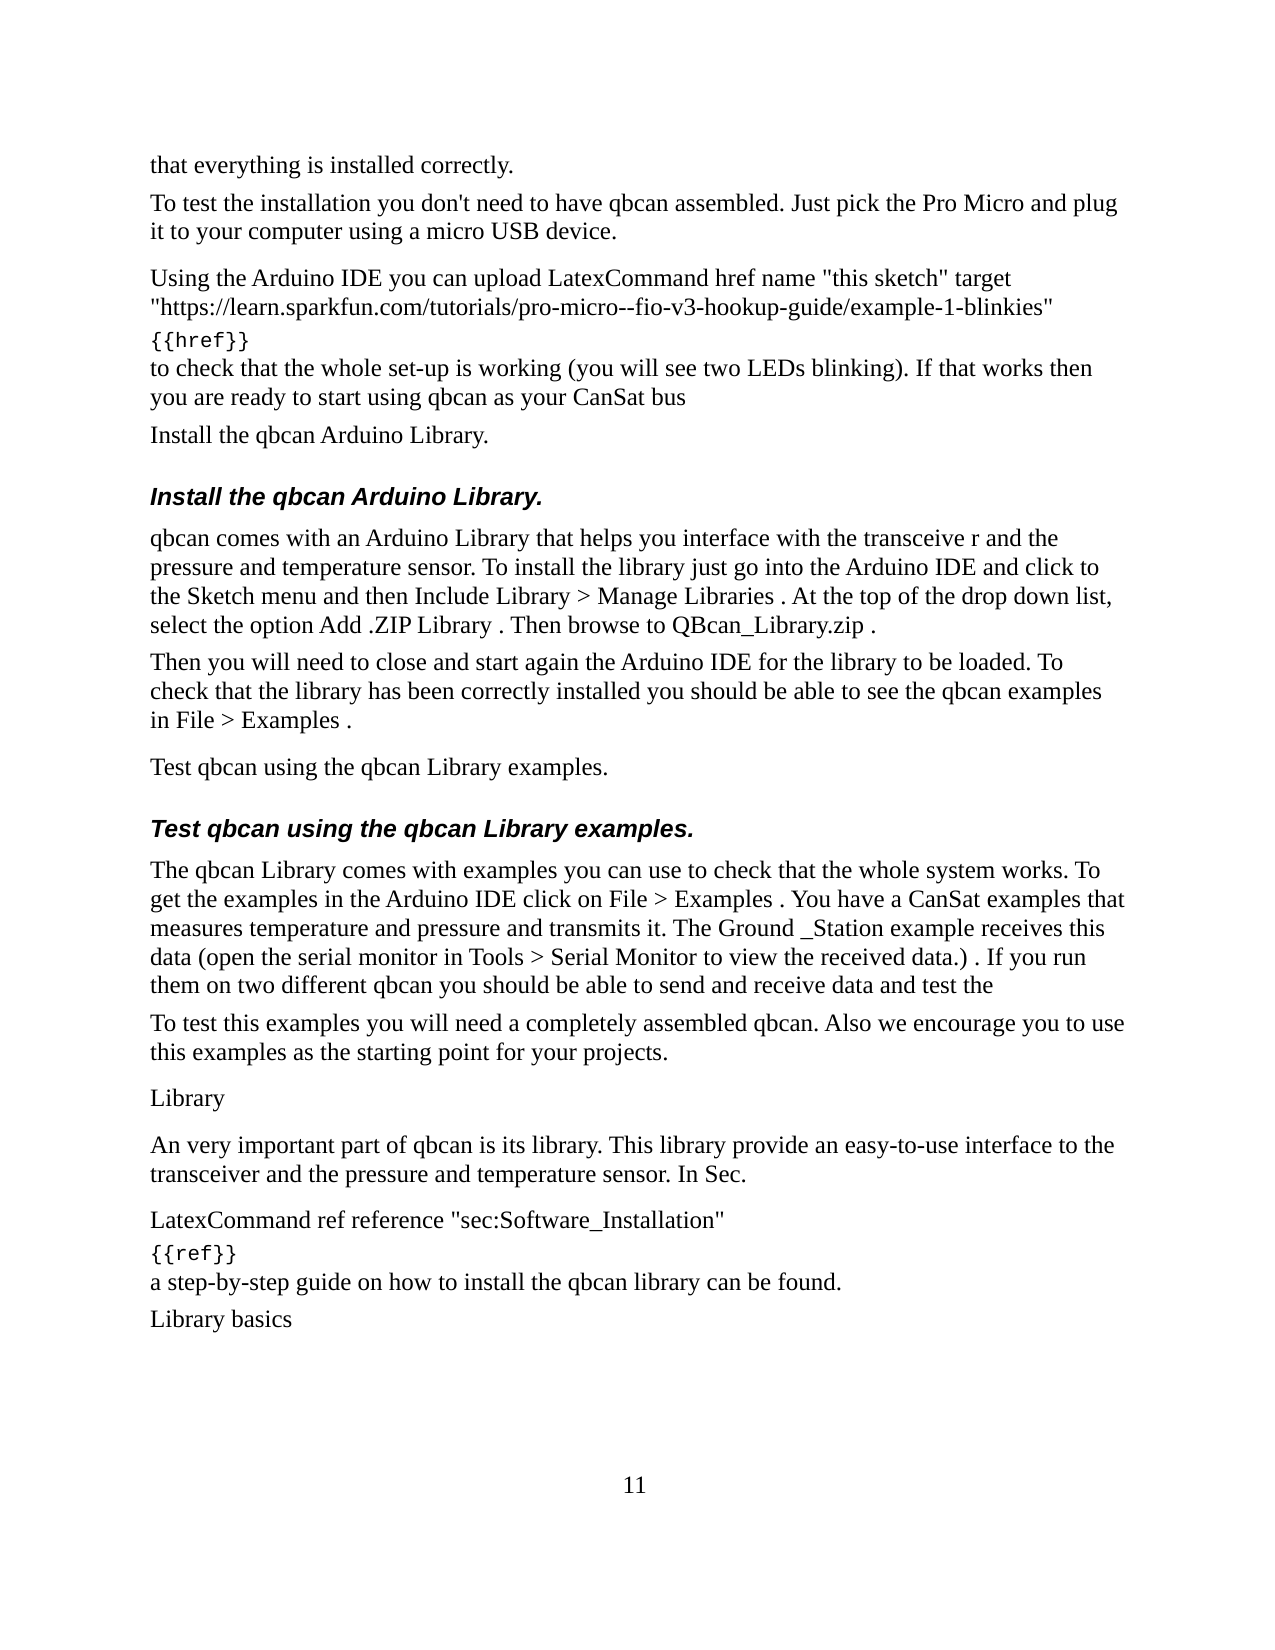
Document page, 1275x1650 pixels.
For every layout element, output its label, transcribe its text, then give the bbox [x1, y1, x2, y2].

text {{href}} [150, 329, 1125, 353]
text Library [150, 1083, 1125, 1112]
text The qbcan Library comes with examples you can use to check that the whole system works. To get the examples in the Arduino IDE click on File > Examples . You have a CanSat examples that measures temperature and pressure and transmits it. The Ground _Station example receives this data (open the serial monitor in Tools > Serial Monitor to view the received data.) . If you run them on two different qbcan you should be able to send and receive data and test the [150, 855, 1125, 999]
text that everything is installed correctly. [150, 150, 1125, 179]
text Then you will need to close and start again the Arduino IDE for the library to be loaded. To check that the library has been correctly installed you should be able to see the qbcan examples in File > Examples . [150, 647, 1125, 734]
text To test this examples you will need a completely assembled qbcan. Also we encourage you to use this examples as the starting point for your projects. [150, 1008, 1125, 1066]
text Library basics [150, 1304, 1125, 1333]
text qbcan comes with an Arduino Library that helps you interface with the transceive r and the pressure and temperature sensor. To install the library just go into the Arduino IDE and click to the Sketch menu and then Include Library > Manage Libraries . At the top of the drop down list, select the option Add .ZIP Library . Then browse to QBcan_Library.zip . [150, 523, 1125, 638]
text To test the installation you don't need to have qbcan assembled. Just pick the Pro Micro and plug it to your computer using a micro USB device. [150, 188, 1125, 245]
text An very important part of qbcan is its library. This library provide an easy-to-use interface to the transceiver and the pressure and temperature sensor. In Sec. [150, 1130, 1125, 1188]
text a step-by-step guide on how to install the qbcan library can be found. [150, 1267, 1125, 1296]
subtitle Test qbcan using the qbcan Library examples. [150, 814, 1125, 843]
text Using the Arduino IDE you can upload LatexCommand href name "this sketch" target "https://learn.sparkfun.com/tutorials/pro-micro--fio-v3-hookup-guide/example-1-blinkies" [150, 263, 1125, 321]
text to check that the whole set-up is working (you will see two LEDs blinking). If that works then you are ready to start using qbcan as your CanSat bus [150, 353, 1125, 411]
text Install the qbcan Arduino Library. [150, 420, 1125, 448]
subtitle Install the qbcan Arduino Library. [150, 482, 1125, 511]
text {{ref}} [150, 1243, 1125, 1267]
text Test qbcan using the qbcan Library examples. [150, 752, 1125, 780]
text LatexCommand ref reference "sec:Software_Installation" [150, 1206, 1125, 1234]
